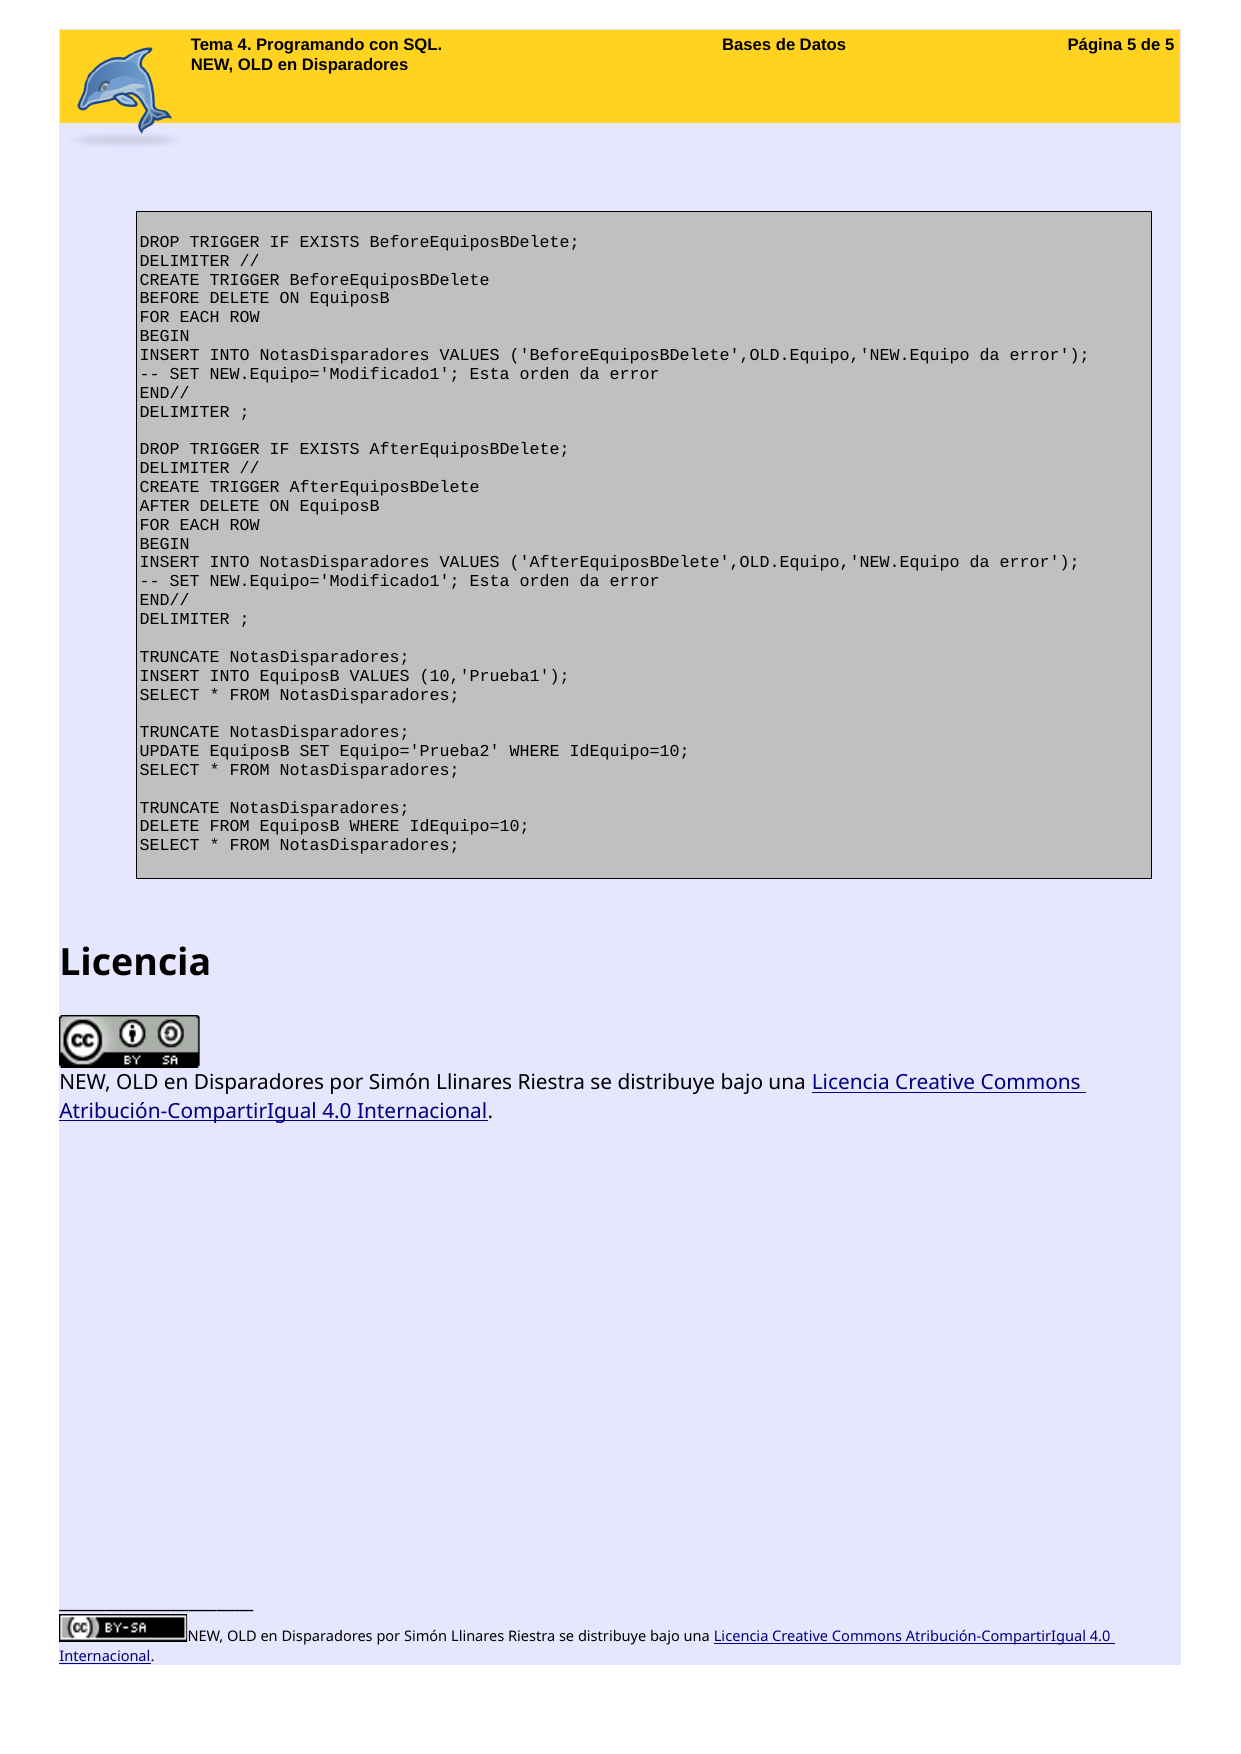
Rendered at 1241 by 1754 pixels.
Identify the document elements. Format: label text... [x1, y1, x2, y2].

picture [59, 1015, 200, 1068]
text TRUNCATE NotasDisparadores; [137, 796, 1151, 814]
text INSERT INTO NotasDisparadores VALUES ('BeforeEquiposBDelete',OLD.Equipo,'NEW.Equipo da error'); [137, 343, 1151, 362]
text DELIMITER // [137, 249, 1151, 268]
text DELIMITER // [137, 456, 1151, 475]
text -- SET NEW.Equipo='Modificado1'; Esta orden da error [137, 569, 1151, 588]
text DROP TRIGGER IF EXISTS AfterEquiposBDelete; [137, 437, 1151, 456]
picture [65, 35, 179, 149]
text DELIMITER ; [137, 607, 1151, 626]
text TRUNCATE NotasDisparadores; [137, 645, 1151, 664]
text BEFORE DELETE ON EquiposB [137, 287, 1151, 306]
text CREATE TRIGGER AfterEquiposBDelete [137, 475, 1151, 494]
text SELECT * FROM NotasDisparadores; [137, 683, 1151, 701]
text SELECT * FROM NotasDisparadores; [137, 758, 1151, 777]
text DROP TRIGGER IF EXISTS BeforeEquiposBDelete; [137, 230, 1151, 249]
text INSERT INTO NotasDisparadores VALUES ('AfterEquiposBDelete',OLD.Equipo,'NEW.Equipo da error'); [137, 551, 1151, 569]
text CREATE TRIGGER BeforeEquiposBDelete [137, 268, 1151, 287]
text AFTER DELETE ON EquiposB [137, 494, 1151, 513]
text -- SET NEW.Equipo='Modificado1'; Esta orden da error [137, 362, 1151, 381]
picture [59, 1614, 188, 1642]
text BEGIN [137, 324, 1151, 343]
text DELIMITER ; [137, 400, 1151, 419]
text END// [137, 381, 1151, 400]
text TRUNCATE NotasDisparadores; [137, 720, 1151, 739]
subtitle Licencia [59, 936, 1181, 987]
text UPDATE EquiposB SET Equipo='Prueba2' WHERE IdEquipo=10; [137, 739, 1151, 758]
text DELETE FROM EquiposB WHERE IdEquipo=10; [137, 814, 1151, 833]
text FOR EACH ROW [137, 513, 1151, 532]
text FOR EACH ROW [137, 306, 1151, 324]
text SELECT * FROM NotasDisparadores; [137, 833, 1151, 852]
text BEGIN [137, 532, 1151, 551]
text NEW, OLD en Disparadores por Simón Llinares Riestra se distribuye bajo una Licencia Creative Commons Atribución-CompartirIgual 4.0 Internacional. [59, 1016, 1181, 1124]
text INSERT INTO EquiposB VALUES (10,'Prueba1'); [137, 664, 1151, 683]
text END// [137, 588, 1151, 607]
